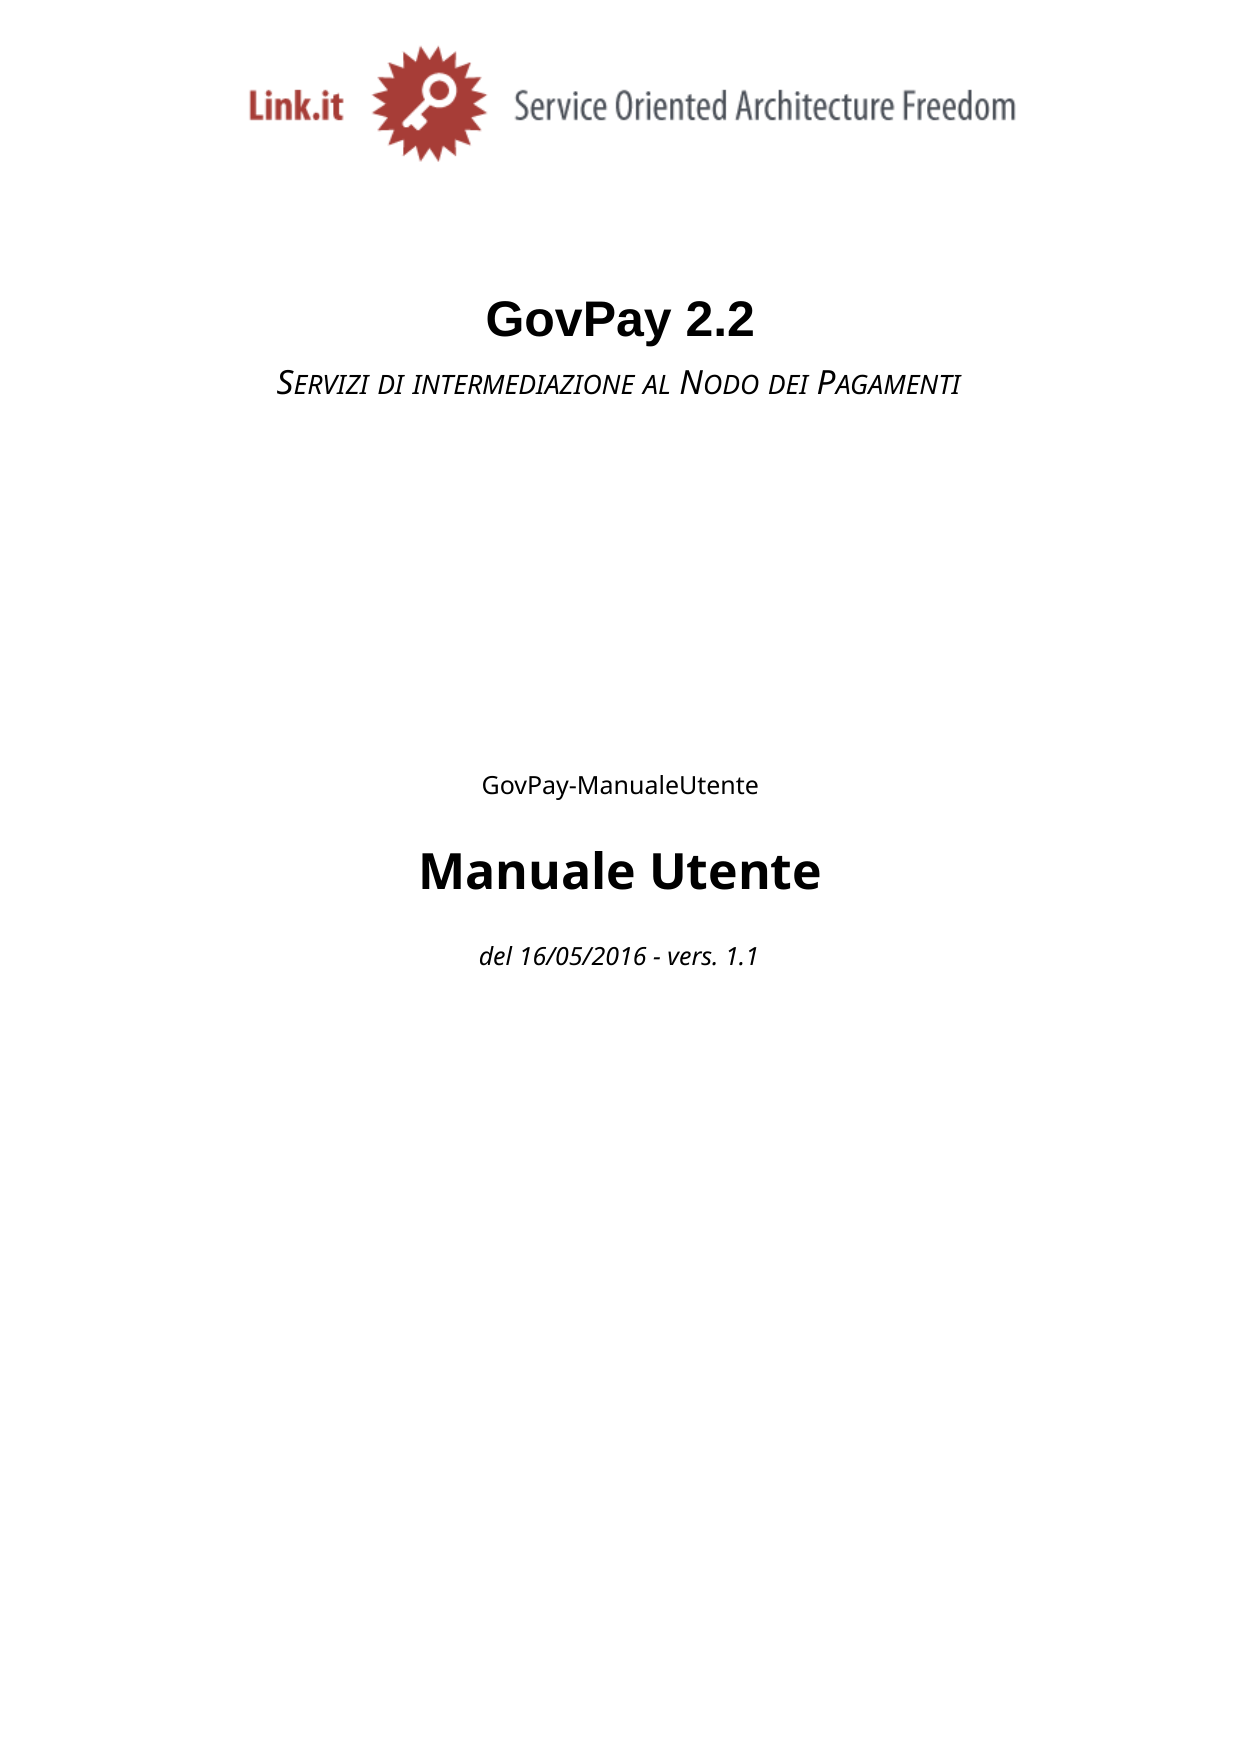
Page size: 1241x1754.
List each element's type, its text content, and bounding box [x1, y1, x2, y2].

text Manuale Utente [118, 836, 1122, 904]
text del 16/05/2016 - vers. 1.1 [118, 938, 1122, 972]
subtitle GovPay 2.2 [118, 289, 1122, 347]
text Servizi di intermediazione al Nodo dei Pagamenti [118, 359, 1122, 404]
text GovPay-ManualeUtente [118, 768, 1122, 802]
picture [118, 37, 1123, 172]
